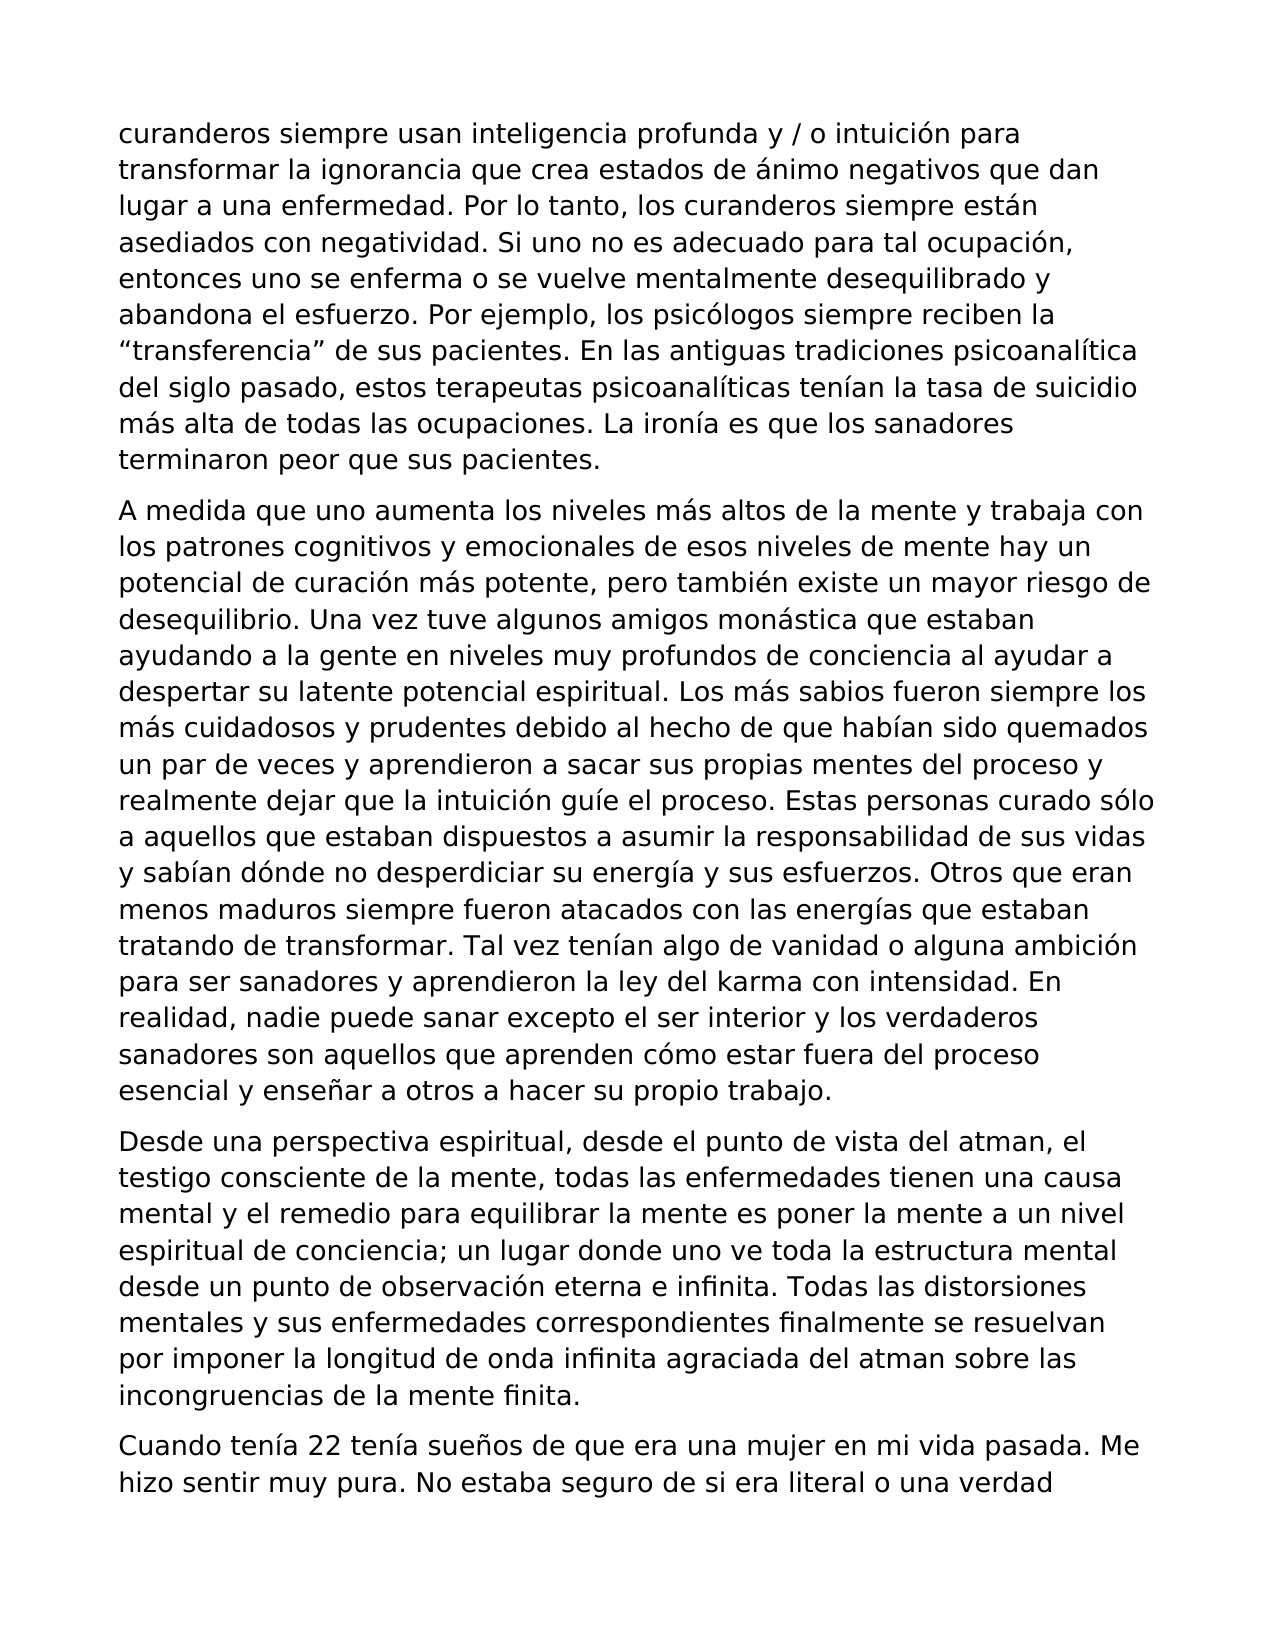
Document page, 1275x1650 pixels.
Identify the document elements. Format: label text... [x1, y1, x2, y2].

text Cuando tenía 22 tenía sueños de que era una mujer en mi vida pasada. Me hizo sentir muy pura. No estaba seguro de si era literal o una verdad [118, 1431, 1157, 1498]
text curanderos siempre usan inteligencia profunda y / o intuición para transformar la ignorancia que crea estados de ánimo negativos que dan lugar a una enfermedad. Por lo tanto, los curanderos siempre están asediados con negatividad. Si uno no es adecuado para tal ocupación, entonces uno se enferma o se vuelve mentalmente desequilibrado y abandona el esfuerzo. Por ejemplo, los psicólogos siempre reciben la “transferencia” de sus pacientes. En las antiguas tradiciones psicoanalítica del siglo pasado, estos terapeutas psicoanalíticas tenían la tasa de suicidio más alta de todas las ocupaciones. La ironía es que los sanadores terminaron peor que sus pacientes. [118, 118, 1157, 476]
text Desde una perspectiva espiritual, desde el punto de vista del atman, el testigo consciente de la mente, todas las enfermedades tienen una causa mental y el remedio para equilibrar la mente es poner la mente a un nivel espiritual de conciencia; un lugar donde uno ve toda la estructura mental desde un punto de observación eterna e infinita. Todas las distorsiones mentales y sus enfermedades correspondientes finalmente se resuelvan por imponer la longitud de onda infinita agraciada del atman sobre las incongruencias de la mente finita. [118, 1126, 1157, 1411]
text A medida que uno aumenta los niveles más altos de la mente y trabaja con los patrones cognitivos y emocionales de esos niveles de mente hay un potencial de curación más potente, pero también existe un mayor riesgo de desequilibrio. Una vez tuve algunos amigos monástica que estaban ayudando a la gente en niveles muy profundos de conciencia al ayudar a despertar su latente potencial espiritual. Los más sabios fueron siempre los más cuidadosos y prudentes debido al hecho de que habían sido quemados un par de veces y aprendieron a sacar sus propias mentes del proceso y realmente dejar que la intuición guíe el proceso. Estas personas curado sólo a aquellos que estaban dispuestos a asumir la responsabilidad de sus vidas y sabían dónde no desperdiciar su energía y sus esfuerzos. Otros que eran menos maduros siempre fueron atacados con las energías que estaban tratando de transformar. Tal vez tenían algo de vanidad o alguna ambición para ser sanadores y aprendieron la ley del karma con intensidad. En realidad, nadie puede sanar excepto el ser interior y los verdaderos sanadores son aquellos que aprenden cómo estar fuera del proceso esencial y enseñar a otros a hacer su propio trabajo. [118, 495, 1157, 1107]
